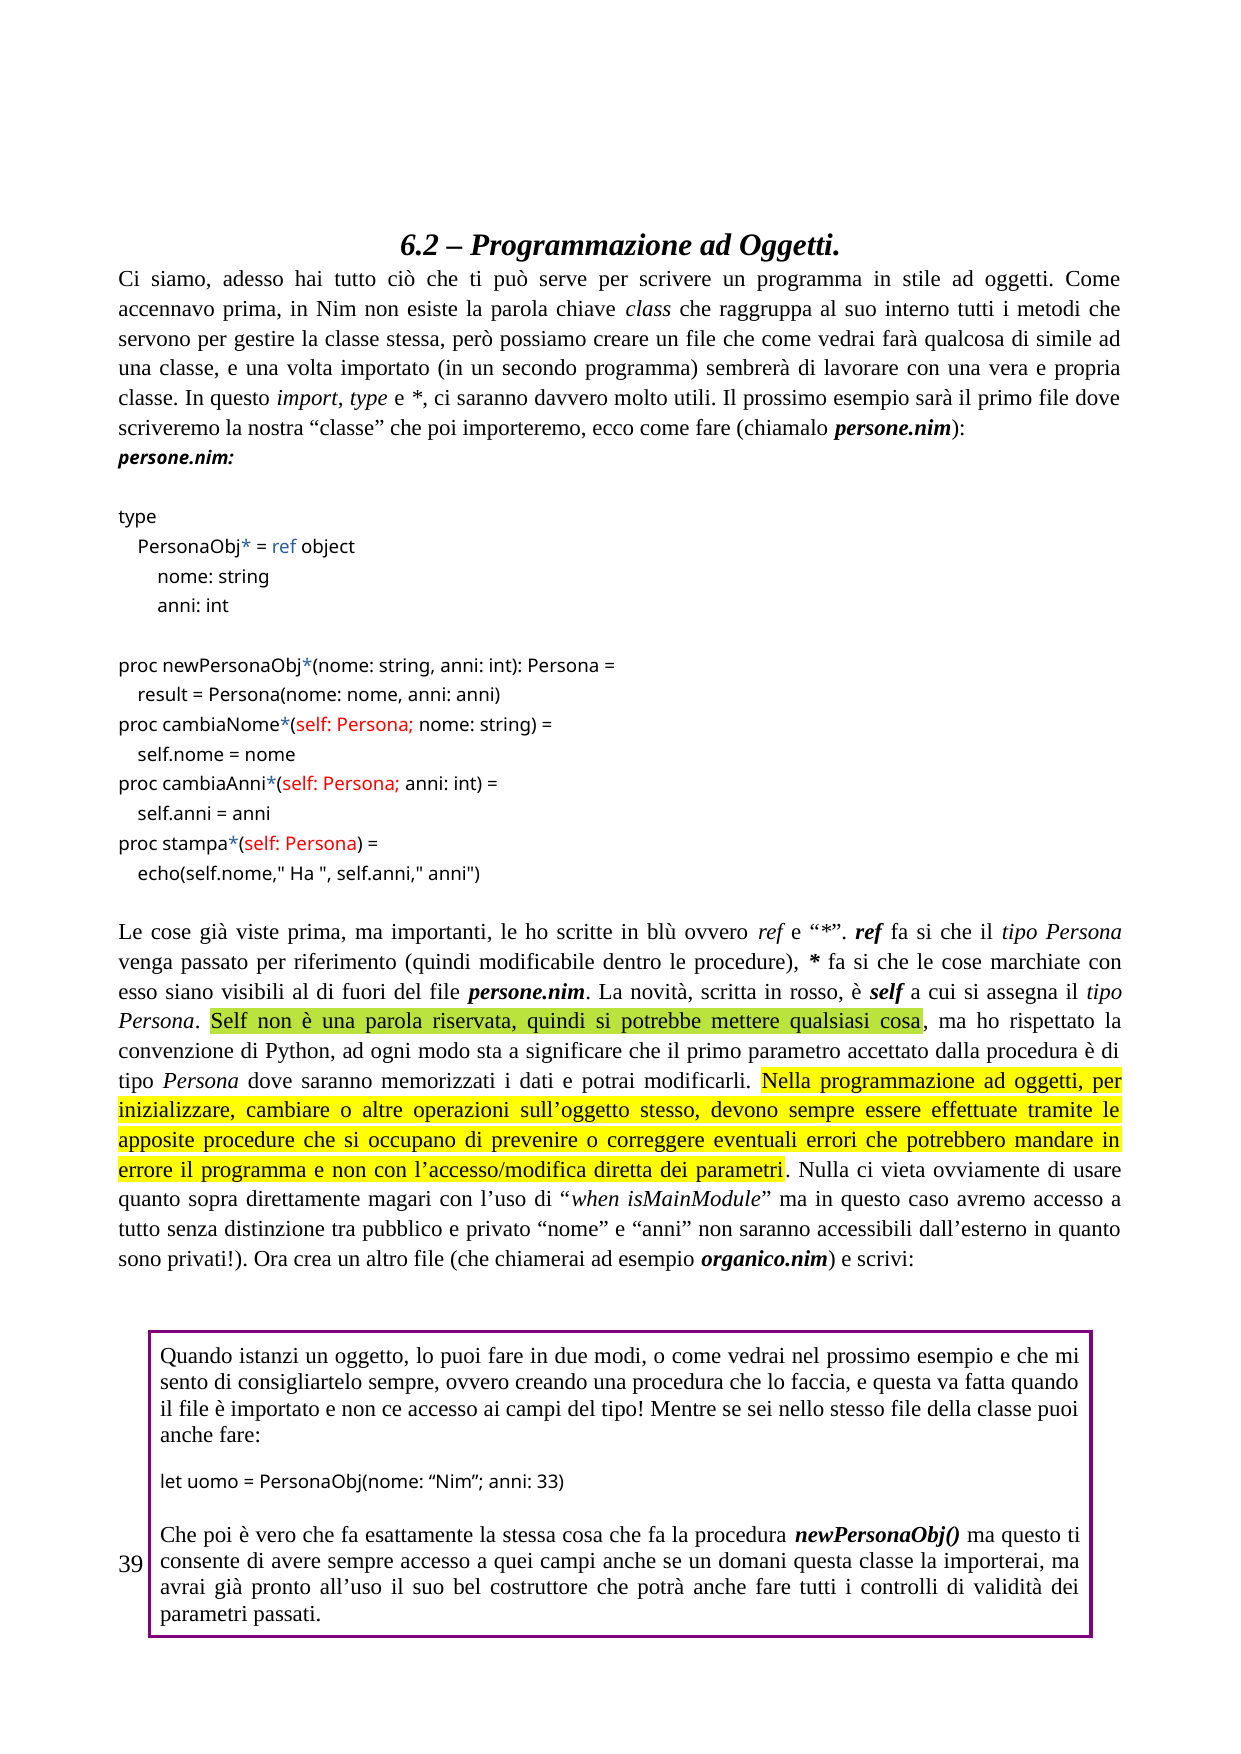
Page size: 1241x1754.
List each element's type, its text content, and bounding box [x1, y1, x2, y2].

text nome: string [118, 559, 1122, 588]
text Ci siamo, adesso hai tutto ciò che ti può serve per scrivere un programma in stile ad oggetti. Come accennavo prima, in Nim non esiste la parola chiave class che raggruppa al suo interno tutti i metodi che servono per gestire la classe stessa, però possiamo creare un file che come vedrai farà qualcosa di simile ad una classe, e una volta importato (in un secondo programma) sembrerà di lavorare con una vera e propria classe. In questo import, type e *, ci saranno davvero molto utili. Il prossimo esempio sarà il primo file dove scriveremo la nostra “classe” che poi importeremo, ecco come fare (chiamalo persone.nim): [118, 262, 1122, 440]
text result = Persona(nome: nome, anni: anni) [118, 677, 1122, 707]
text let uomo = PersonaObj(nome: “Nim”; anni: 33) [160, 1469, 1081, 1494]
text Le cose già viste prima, ma importanti, le ho scritte in blù ovvero ref e “*”. ref fa si che il tipo Persona venga passato per riferimento (quindi modificabile dentro le procedure), * fa si che le cose marchiate con esso siano visibili al di fuori del file persone.nim. La novità, scritta in rosso, è self a cui si assegna il tipo Persona. Self non è una parola riservata, quindi si potrebbe mettere qualsiasi cosa, ma ho rispettato la convenzione di Python, ad ogni modo sta a significare che il primo parametro accettato dalla procedura è di tipo Persona dove saranno memorizzati i dati e potrai modificarli. Nella programmazione ad oggetti, per inizializzare, cambiare o altre operazioni sull’oggetto stesso, devono sempre essere effettuate tramite le apposite procedure che si occupano di prevenire o correggere eventuali errori che potrebbero mandare in errore il programma e non con l’accesso/modifica diretta dei parametri. Nulla ci vieta ovviamente di usare quanto sopra direttamente magari con l’uso di “when isMainModule” ma in questo caso avremo accesso a tutto senza distinzione tra pubblico e privato “nome” e “anni” non saranno accessibili dall’esterno in quanto sono privati!). Ora crea un altro file (che chiamerai ad esempio organico.nim) e scrivi: [118, 915, 1122, 1271]
text Che poi è vero che fa esattamente la stessa cosa che fa la procedura newPersonaObj() ma questo ti consente di avere sempre accesso a quei campi anche se un domani questa classe la importerai, ma avrai già pronto all’uso il suo bel costruttore che potrà anche fare tutti i controlli di validità dei parametri passati. [160, 1521, 1081, 1626]
text type [118, 499, 1122, 529]
text PersonaObj* = ref object [118, 529, 1122, 559]
text anni: int [118, 588, 1122, 618]
text persone.nim: [118, 440, 1122, 470]
text 6.2 – Programmazione ad Oggetti. [118, 226, 1122, 262]
text proc stampa*(self: Persona) = [118, 826, 1122, 856]
text proc cambiaNome*(self: Persona; nome: string) = [118, 707, 1122, 737]
text proc newPersonaObj*(nome: string, anni: int): Persona = [118, 648, 1122, 677]
text self.nome = nome [118, 737, 1122, 767]
text echo(self.nome," Ha ", self.anni," anni") [118, 856, 1122, 885]
text Quando istanzi un oggetto, lo puoi fare in due modi, o come vedrai nel prossimo esempio e che mi sento di consigliartelo sempre, ovvero creando una procedura che lo faccia, e questa va fatta quando il file è importato e non ce accesso ai campi del tipo! Mentre se sei nello stesso file della classe puoi anche fare: [160, 1342, 1081, 1447]
text proc cambiaAnni*(self: Persona; anni: int) = [118, 767, 1122, 796]
text self.anni = anni [118, 796, 1122, 826]
